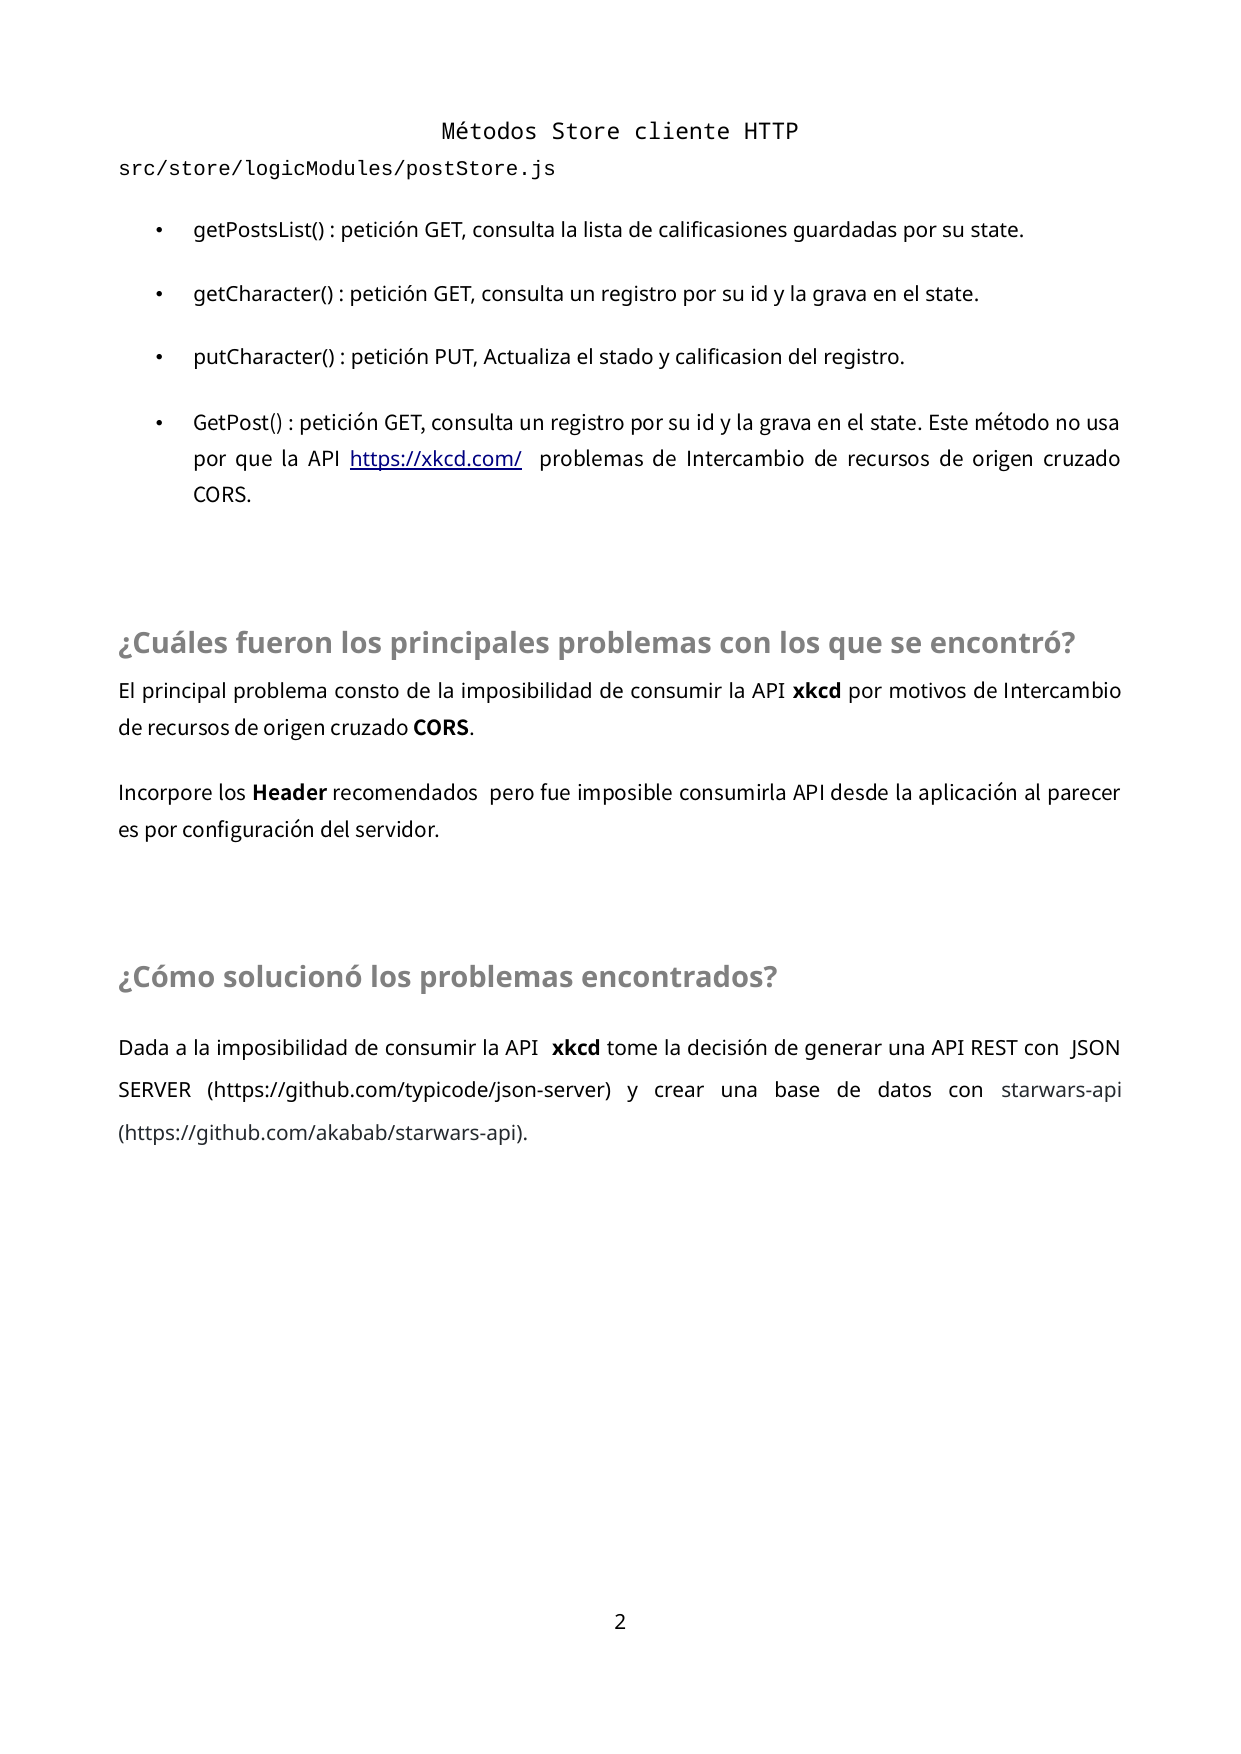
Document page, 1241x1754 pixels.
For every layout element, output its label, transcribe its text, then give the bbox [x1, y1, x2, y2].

list getPostsList() : petición GET, consulta la lista de calificasiones guardadas por su state. [156, 215, 1122, 244]
subtitle ¿Cuáles fueron los principales problemas con los que se encontró? [118, 622, 1122, 662]
text El principal problema consto de la imposibilidad de consumir la API xkcd por motivos de Intercambio de recursos de origen cruzado CORS. [118, 674, 1122, 741]
subtitle ¿Cómo solucionó los problemas encontrados? [118, 957, 1122, 996]
list getCharacter() : petición GET, consulta un registro por su id y la grava en el state. [156, 279, 1122, 307]
text Dada a la imposibilidad de consumir la API xkcd tome la decisión de generar una API REST con JSON SERVER (https://github.com/typicode/json-server) y crear una base de datos con starwars-api (https://github.com/akabab/starwars-api). [118, 1033, 1122, 1146]
subtitle Métodos Store cliente HTTP [118, 118, 1122, 145]
list putCharacter() : petición PUT, Actualiza el stado y calificasion del registro. [156, 342, 1122, 371]
text src/store/logicModules/postStore.js [118, 157, 1122, 181]
text Incorpore los Header recomendados pero fue imposible consumirla API desde la aplicación al parecer es por configuración del servidor. [118, 777, 1122, 843]
list GetPost() : petición GET, consulta un registro por su id y la grava en el state. Este método no usa por que la API https://xkcd.com/ problemas de Intercambio de recursos de origen cruzado CORS. [156, 406, 1122, 509]
